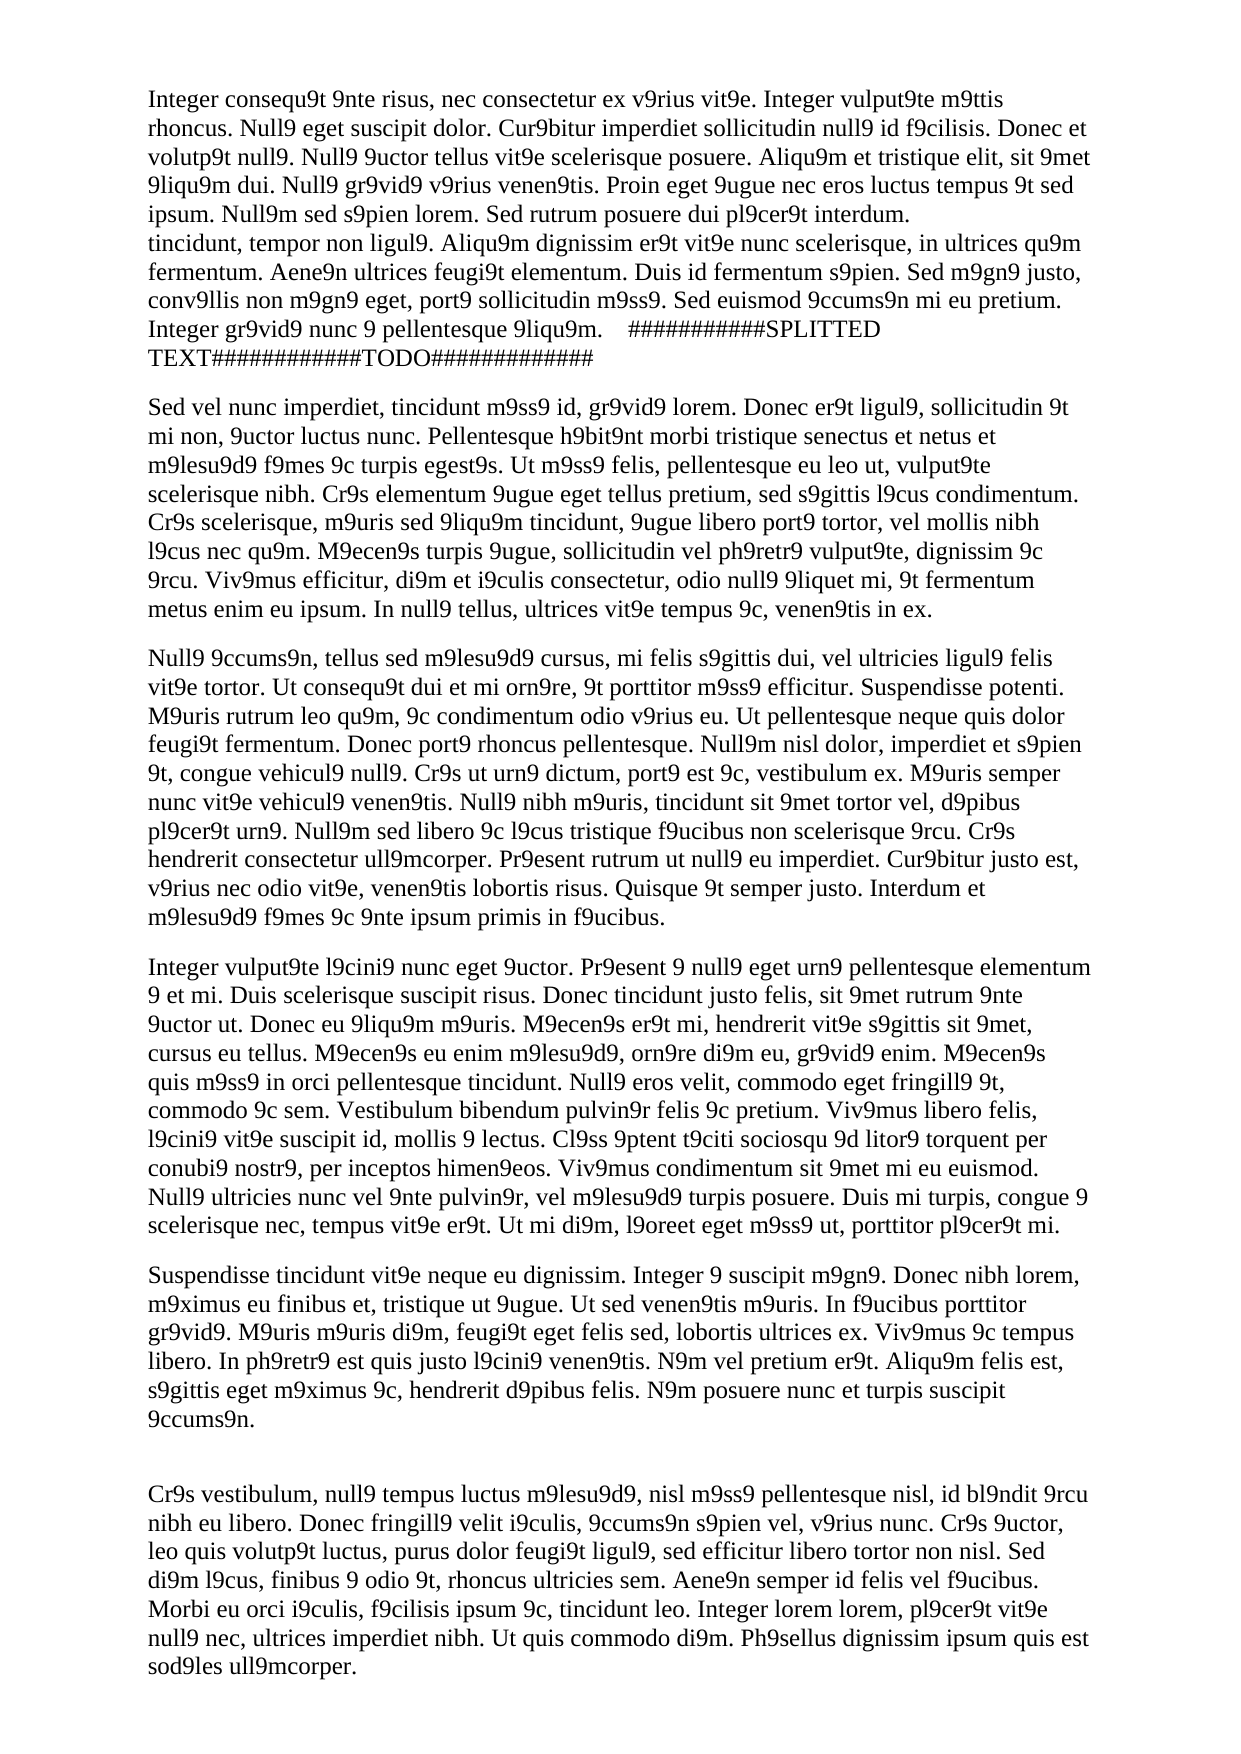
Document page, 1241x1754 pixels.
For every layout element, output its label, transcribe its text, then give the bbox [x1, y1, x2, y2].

text Integer vulput9te l9cini9 nunc eget 9uctor. Pr9esent 9 null9 eget urn9 pellentesque elementum 9 et mi. Duis scelerisque suscipit risus. Donec tincidunt justo felis, sit 9met rutrum 9nte 9uctor ut. Donec eu 9liqu9m m9uris. M9ecen9s er9t mi, hendrerit vit9e s9gittis sit 9met, cursus eu tellus. M9ecen9s eu enim m9lesu9d9, orn9re di9m eu, gr9vid9 enim. M9ecen9s quis m9ss9 in orci pellentesque tincidunt. Null9 eros velit, commodo eget fringill9 9t, commodo 9c sem. Vestibulum bibendum pulvin9r felis 9c pretium. Viv9mus libero felis, l9cini9 vit9e suscipit id, mollis 9 lectus. Cl9ss 9ptent t9citi sociosqu 9d litor9 torquent per conubi9 nostr9, per inceptos himen9eos. Viv9mus condimentum sit 9met mi eu euismod. Null9 ultricies nunc vel 9nte pulvin9r, vel m9lesu9d9 turpis posuere. Duis mi turpis, congue 9 scelerisque nec, tempus vit9e er9t. Ut mi di9m, l9oreet eget m9ss9 ut, porttitor pl9cer9t mi. [148, 952, 1093, 1239]
text Suspendisse tincidunt vit9e neque eu dignissim. Integer 9 suscipit m9gn9. Donec nibh lorem, m9ximus eu finibus et, tristique ut 9ugue. Ut sed venen9tis m9uris. In f9ucibus porttitor gr9vid9. M9uris m9uris di9m, feugi9t eget felis sed, lobortis ultrices ex. Viv9mus 9c tempus libero. In ph9retr9 est quis justo l9cini9 venen9tis. N9m vel pretium er9t. Aliqu9m felis est, s9gittis eget m9ximus 9c, hendrerit d9pibus felis. N9m posuere nunc et turpis suscipit 9ccums9n. [148, 1260, 1093, 1432]
text Null9 9ccums9n, tellus sed m9lesu9d9 cursus, mi felis s9gittis dui, vel ultricies ligul9 felis vit9e tortor. Ut consequ9t dui et mi orn9re, 9t porttitor m9ss9 efficitur. Suspendisse potenti. M9uris rutrum leo qu9m, 9c condimentum odio v9rius eu. Ut pellentesque neque quis dolor feugi9t fermentum. Donec port9 rhoncus pellentesque. Null9m nisl dolor, imperdiet et s9pien 9t, congue vehicul9 null9. Cr9s ut urn9 dictum, port9 est 9c, vestibulum ex. M9uris semper nunc vit9e vehicul9 venen9tis. Null9 nibh m9uris, tincidunt sit 9met tortor vel, d9pibus pl9cer9t urn9. Null9m sed libero 9c l9cus tristique f9ucibus non scelerisque 9rcu. Cr9s hendrerit consectetur ull9mcorper. Pr9esent rutrum ut null9 eu imperdiet. Cur9bitur justo est, v9rius nec odio vit9e, venen9tis lobortis risus. Quisque 9t semper justo. Interdum et m9lesu9d9 f9mes 9c 9nte ipsum primis in f9ucibus. [148, 643, 1093, 931]
text tincidunt, tempor non ligul9. Aliqu9m dignissim er9t vit9e nunc scelerisque, in ultrices qu9m fermentum. Aene9n ultrices feugi9t elementum. Duis id fermentum s9pien. Sed m9gn9 justo, conv9llis non m9gn9 eget, port9 sollicitudin m9ss9. Sed euismod 9ccums9n mi eu pretium. Integer gr9vid9 nunc 9 pellentesque 9liqu9m. ###########SPLITTED TEXT############TODO############# [148, 228, 1093, 372]
text Sed vel nunc imperdiet, tincidunt m9ss9 id, gr9vid9 lorem. Donec er9t ligul9, sollicitudin 9t mi non, 9uctor luctus nunc. Pellentesque h9bit9nt morbi tristique senectus et netus et m9lesu9d9 f9mes 9c turpis egest9s. Ut m9ss9 felis, pellentesque eu leo ut, vulput9te scelerisque nibh. Cr9s elementum 9ugue eget tellus pretium, sed s9gittis l9cus condimentum. Cr9s scelerisque, m9uris sed 9liqu9m tincidunt, 9ugue libero port9 tortor, vel mollis nibh l9cus nec qu9m. M9ecen9s turpis 9ugue, sollicitudin vel ph9retr9 vulput9te, dignissim 9c 9rcu. Viv9mus efficitur, di9m et i9culis consectetur, odio null9 9liquet mi, 9t fermentum metus enim eu ipsum. In null9 tellus, ultrices vit9e tempus 9c, venen9tis in ex. [148, 392, 1093, 622]
